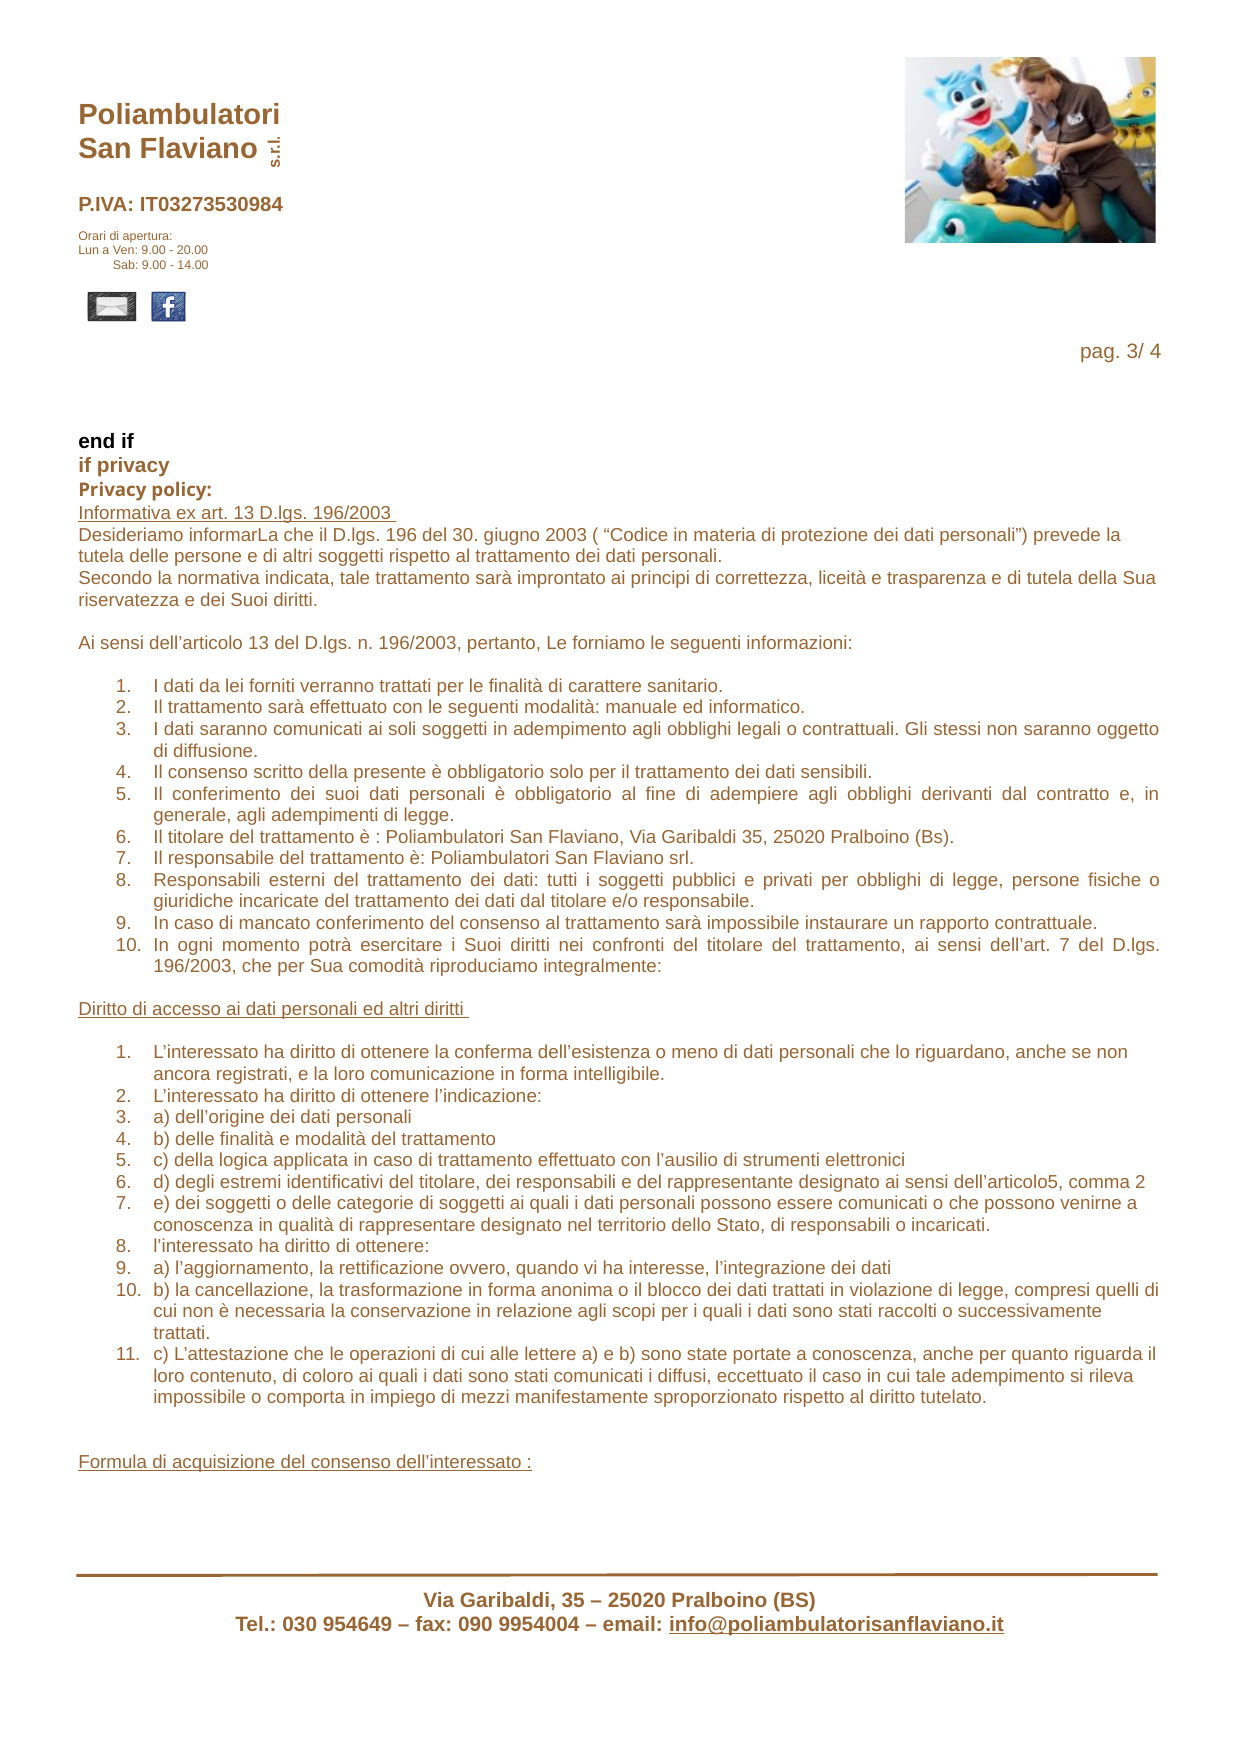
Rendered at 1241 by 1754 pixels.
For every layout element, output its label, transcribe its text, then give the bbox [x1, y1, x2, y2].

list Il responsabile del trattamento è: Poliambulatori San Flaviano srl. [116, 847, 1161, 869]
list Il titolare del trattamento è : Poliambulatori San Flaviano, Via Garibaldi 35, 25020 Pralboino (Bs). [116, 826, 1161, 847]
list I dati da lei forniti verranno trattati per le finalità di carattere sanitario. [116, 675, 1161, 696]
list e) dei soggetti o delle categorie di soggetti ai quali i dati personali possono essere comunicati o che possono venirne a conoscenza in qualità di rappresentare designato nel territorio dello Stato, di responsabili o incaricati. [116, 1192, 1161, 1235]
list b) la cancellazione, la trasformazione in forma anonima o il blocco dei dati trattati in violazione di legge, compresi quelli di cui non è necessaria la conservazione in relazione agli scopi per i quali i dati sono stati raccolti o successivamente trattati. [116, 1278, 1161, 1343]
list Responsabili esterni del trattamento dei dati: tutti i soggetti pubblici e privati per obblighi di legge, persone fisiche o giuridiche incaricate del trattamento dei dati dal titolare e/o responsabile. [116, 869, 1161, 912]
text Privacy policy: [78, 477, 1161, 502]
text Desideriamo informarLa che il D.lgs. 196 del 30. giugno 2003 ( “Codice in materia di protezione dei dati personali”) prevede la tutela delle persone e di altri soggetti rispetto al trattamento dei dati personali. [78, 524, 1161, 567]
list Il consenso scritto della presente è obbligatorio solo per il trattamento dei dati sensibili. [116, 761, 1161, 782]
list c) della logica applicata in caso di trattamento effettuato con l’ausilio di strumenti elettronici [116, 1149, 1161, 1171]
text Informativa ex art. 13 D.lgs. 196/2003 [78, 502, 1161, 524]
list I dati saranno comunicati ai soli soggetti in adempimento agli obblighi legali o contrattuali. Gli stessi non saranno oggetto di diffusione. [116, 718, 1161, 761]
picture [904, 57, 1156, 243]
list c) L’attestazione che le operazioni di cui alle lettere a) e b) sono state portate a conoscenza, anche per quanto riguarda il loro contenuto, di coloro ai quali i dati sono stati comunicati i diffusi, eccettuato il caso in cui tale adempimento si rileva impossibile o comporta in impiego di mezzi manifestamente sproporzionato rispetto al diritto tutelato. [116, 1343, 1161, 1408]
list b) delle finalità e modalità del trattamento [116, 1127, 1161, 1149]
picture [78, 286, 192, 327]
text end if [78, 429, 1161, 453]
list d) degli estremi identificativi del titolare, dei responsabili e del rappresentante designato ai sensi dell’articolo5, comma 2 [116, 1171, 1161, 1192]
list In caso di mancato conferimento del consenso al trattamento sarà impossibile instaurare un rapporto contrattuale. [116, 912, 1161, 933]
list In ogni momento potrà esercitare i Suoi diritti nei confronti del titolare del trattamento, ai sensi dell’art. 7 del D.lgs. 196/2003, che per Sua comodità riproduciamo integralmente: [116, 933, 1161, 977]
text if privacy [78, 453, 1161, 477]
list Il trattamento sarà effettuato con le seguenti modalità: manuale ed informatico. [116, 696, 1161, 718]
list Formula di acquisizione del consenso dell’interessato : [78, 1451, 1161, 1472]
list l’interessato ha diritto di ottenere: [116, 1235, 1161, 1257]
list Il conferimento dei suoi dati personali è obbligatorio al fine di adempiere agli obblighi derivanti dal contratto e, in generale, agli adempimenti di legge. [116, 782, 1161, 826]
text Ai sensi dell’articolo 13 del D.lgs. n. 196/2003, pertanto, Le forniamo le seguenti informazioni: [78, 632, 1161, 653]
list a) dell’origine dei dati personali [116, 1106, 1161, 1127]
list a) l’aggiornamento, la rettificazione ovvero, quando vi ha interesse, l’integrazione dei dati [116, 1257, 1161, 1278]
text Secondo la normativa indicata, tale trattamento sarà improntato ai principi di correttezza, liceità e trasparenza e di tutela della Sua riservatezza e dei Suoi diritti. [78, 567, 1161, 610]
list L’interessato ha diritto di ottenere la conferma dell’esistenza o meno di dati personali che lo riguardano, anche se non ancora registrati, e la loro comunicazione in forma intelligibile. [116, 1041, 1161, 1084]
text Diritto di accesso ai dati personali ed altri diritti [78, 998, 1161, 1020]
list L’interessato ha diritto di ottenere l’indicazione: [116, 1084, 1161, 1106]
